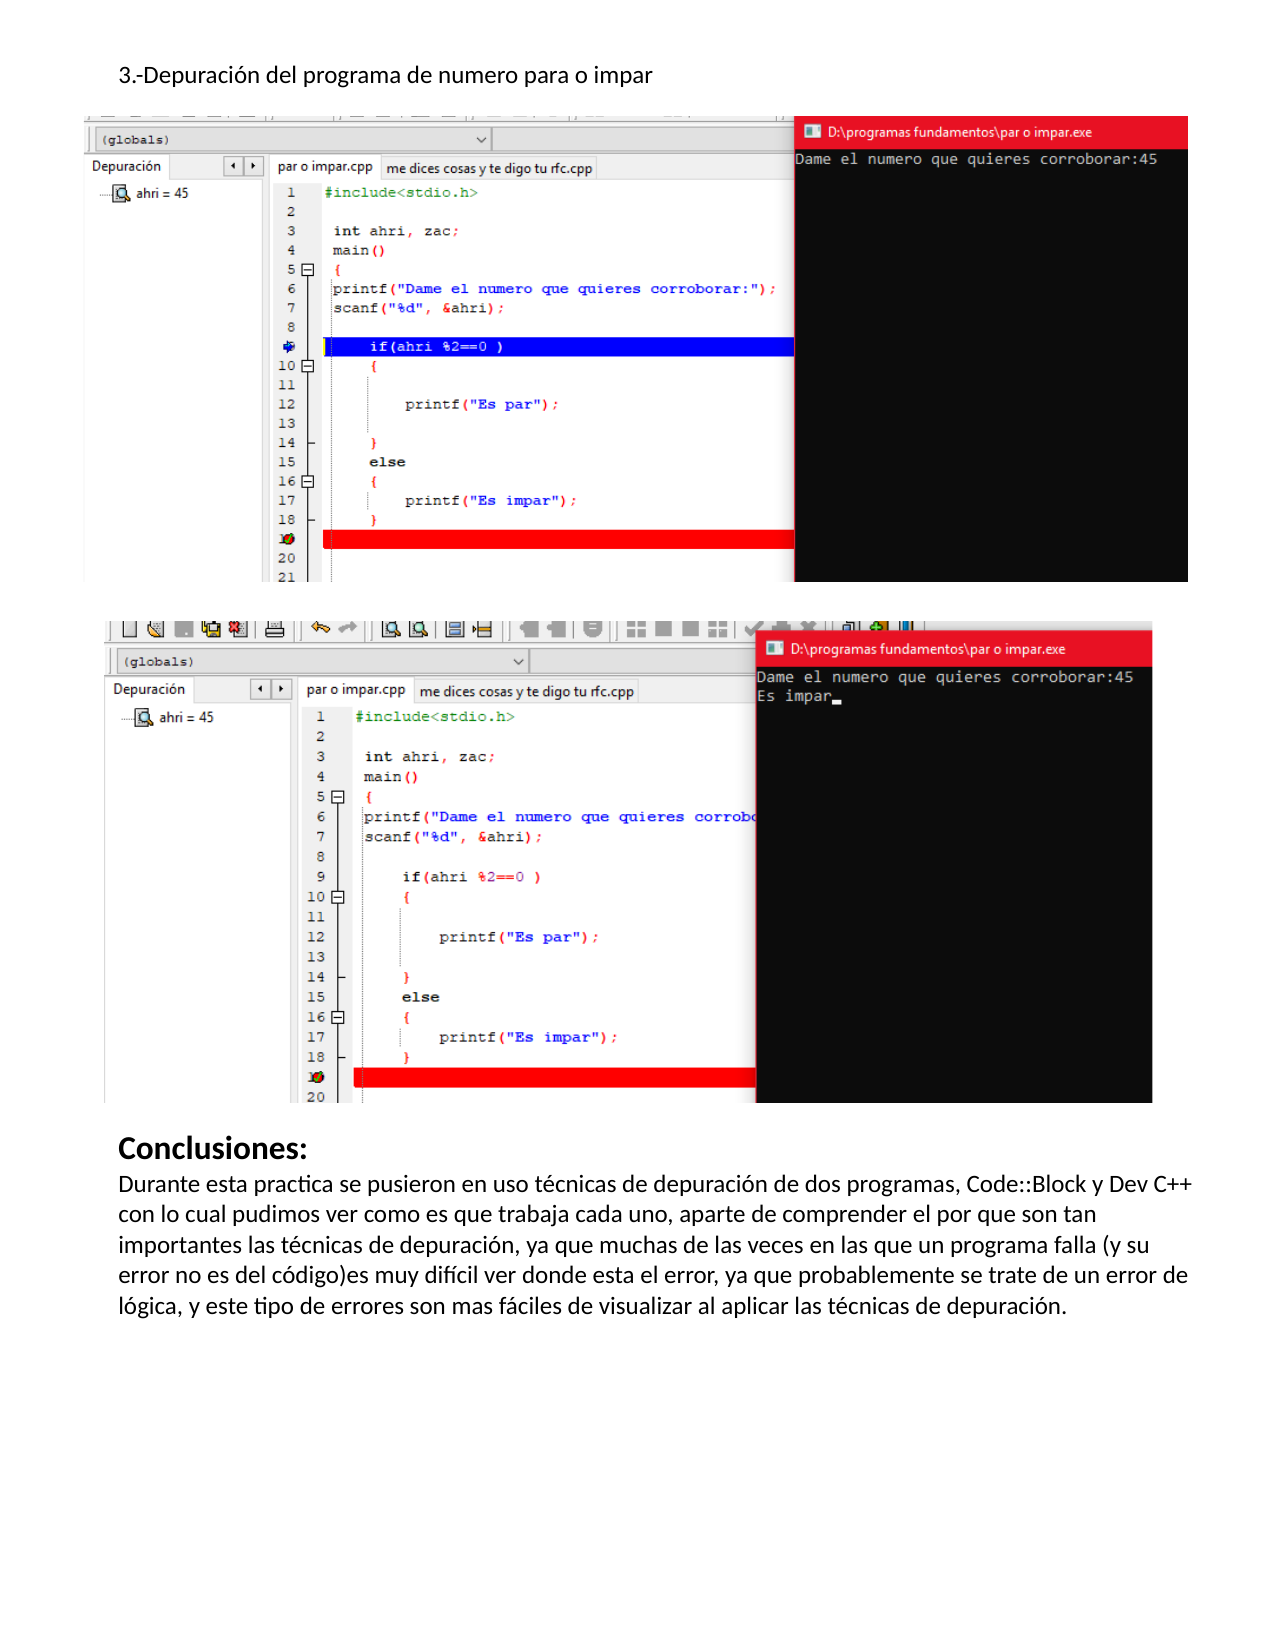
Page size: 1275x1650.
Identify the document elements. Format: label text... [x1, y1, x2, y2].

text Durante esta practica se pusieron en uso técnicas de depuración de dos programas, Code::Block y Dev C++ [118, 1168, 1205, 1199]
text con lo cual pudimos ver como es que trabaja cada uno, aparte de comprender el por que son tan importantes las técnicas de depuración, ya que muchas de las veces en las que un programa falla (y su error no es del código)es muy difícil ver donde esta el error, ya que probablemente se trate de un error de lógica, y este tipo de errores son mas fáciles de visualizar al aplicar las técnicas de depuración. [118, 1199, 1205, 1321]
text 3.-Depuración del programa de numero para o impar [118, 59, 1205, 90]
text Conclusiones: [118, 1127, 1205, 1168]
